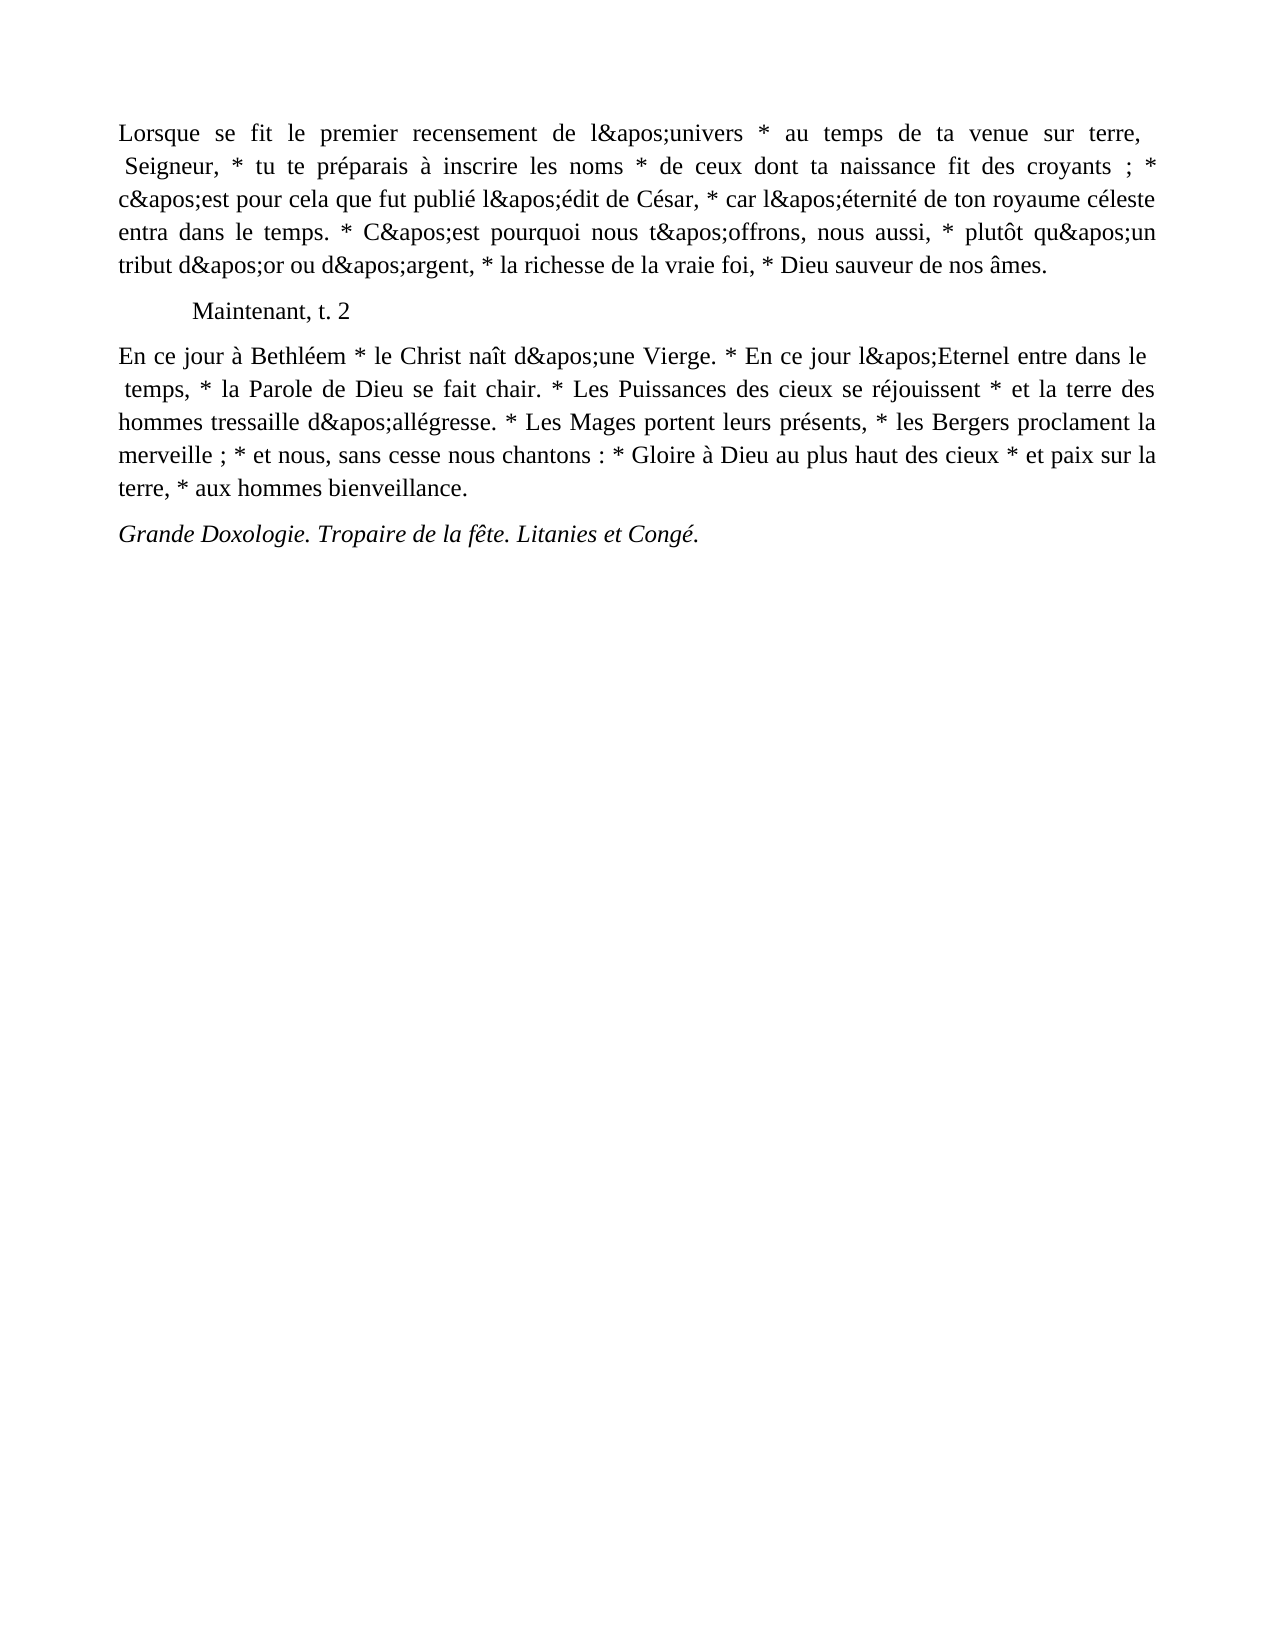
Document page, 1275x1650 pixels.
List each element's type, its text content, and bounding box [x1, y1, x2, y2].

text En ce jour à Bethléem * le Christ naît d&apos;une Vierge. * En ce jour l&apos;Eternel entre dans le temps, * la Parole de Dieu se fait chair. * Les Puissances des cieux se réjouissent * et la terre des hommes tressaille d&apos;allégresse. * Les Mages portent leurs présents, * les Bergers proclament la merveille ; * et nous, sans cesse nous chantons : * Gloire à Dieu au plus haut des cieux * et paix sur la terre, * aux hommes bienveillance. [118, 341, 1157, 502]
text Lorsque se fit le premier recensement de l&apos;univers * au temps de ta venue sur terre, Seigneur, * tu te préparais à inscrire les noms * de ceux dont ta naissance fit des croyants ; * c&apos;est pour cela que fut publié l&apos;édit de César, * car l&apos;éternité de ton royaume céleste entra dans le temps. * C&apos;est pourquoi nous t&apos;offrons, nous aussi, * plutôt qu&apos;un tribut d&apos;or ou d&apos;argent, * la richesse de la vraie foi, * Dieu sauveur de nos âmes. [118, 118, 1157, 279]
text Grande Doxologie. Tropaire de la fête. Litanies et Congé. [118, 519, 1157, 548]
text Maintenant, t. 2 [192, 296, 1157, 324]
